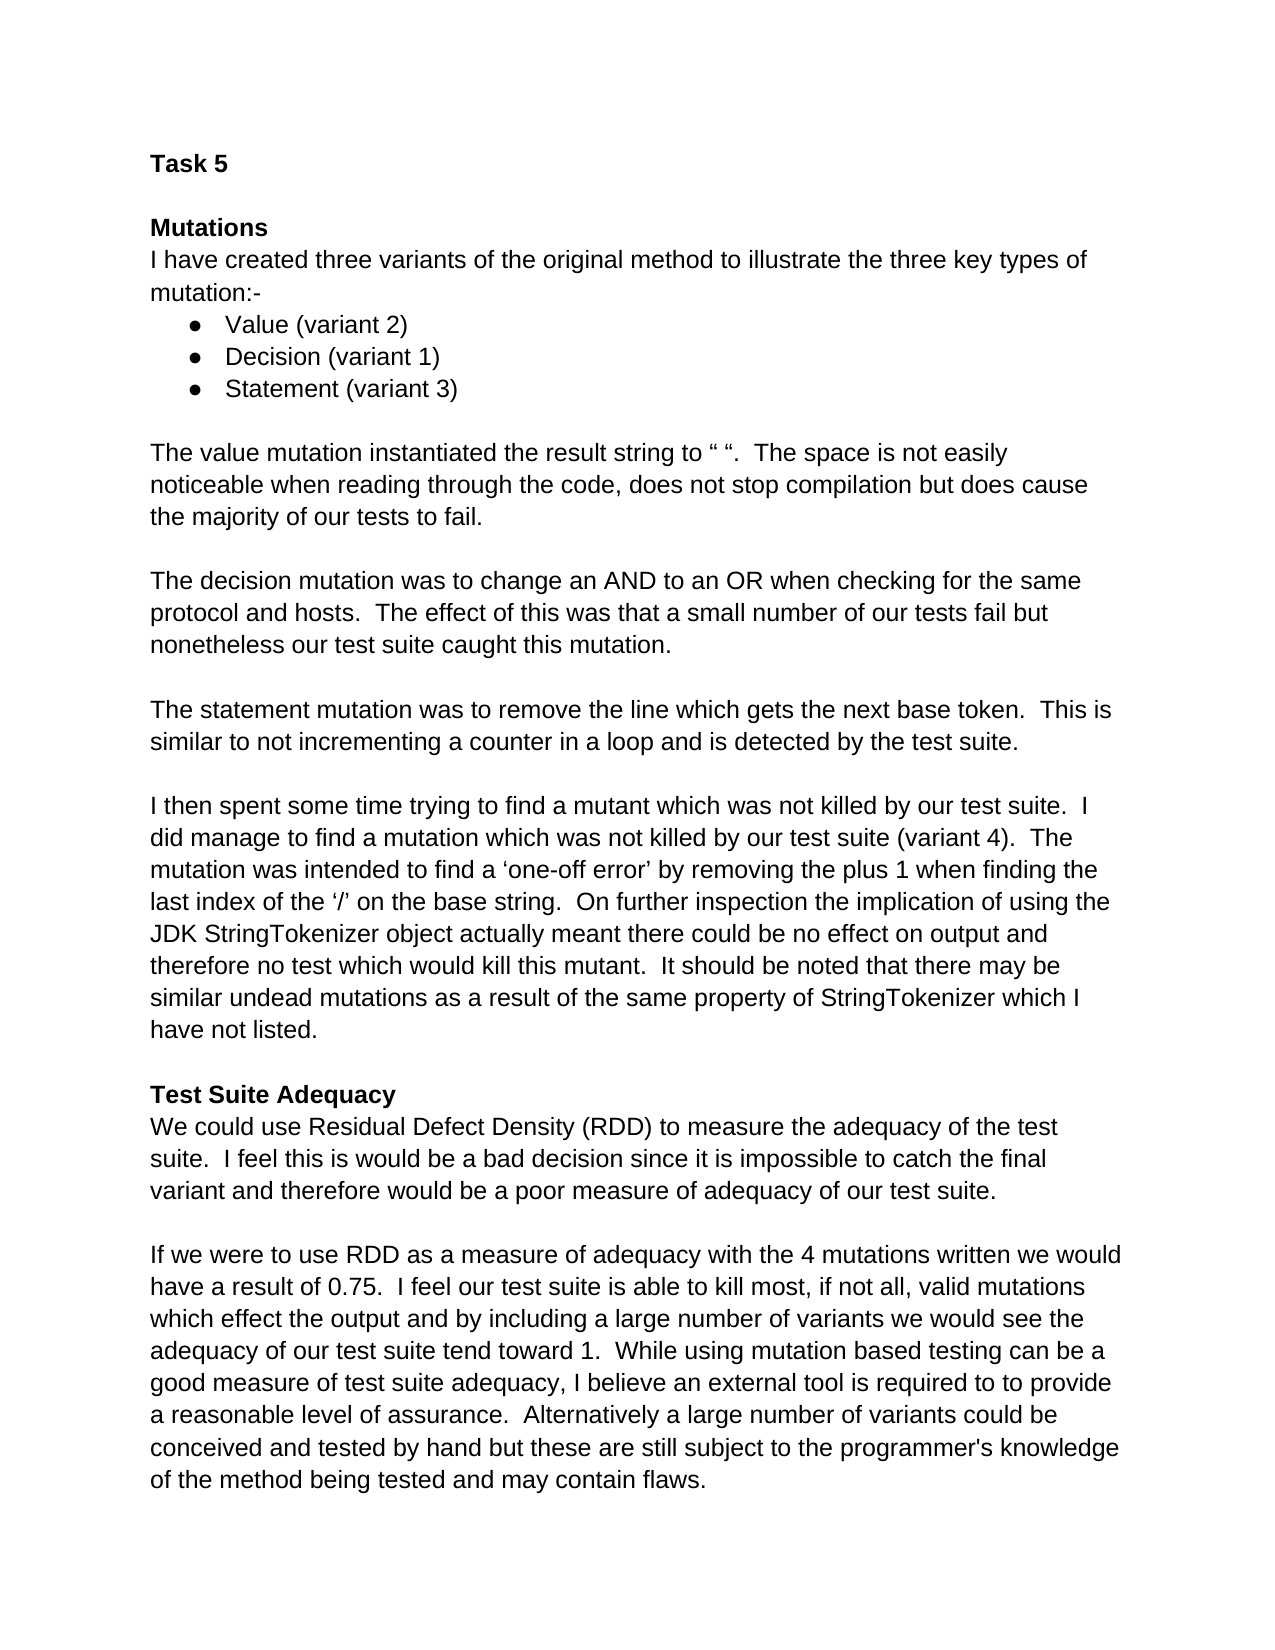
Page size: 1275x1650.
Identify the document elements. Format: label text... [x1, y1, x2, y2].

text The decision mutation was to change an AND to an OR when checking for the same protocol and hosts. The effect of this was that a small number of our tests fail but nonetheless our test suite caught this mutation. [150, 567, 1125, 659]
text The statement mutation was to remove the line which gets the next base token. This is similar to not incrementing a counter in a loop and is detected by the test suite. [150, 695, 1125, 755]
text The value mutation instantiated the result string to “ “. The space is not easily noticeable when reading through the code, does not stop compilation but does cause the majority of our tests to fail. [150, 439, 1125, 531]
text We could use Residual Defect Density (RDD) to measure the adequacy of the test suite. I feel this is would be a bad decision since it is impossible to catch the final variant and therefore would be a poor measure of adequacy of our test suite. [150, 1112, 1125, 1204]
text If we were to use RDD as a measure of adequacy with the 4 mutations written we would have a result of 0.75. I feel our test suite is able to kill most, if not all, valid mutations which effect the output and by including a large number of variants we would see the adequacy of our test suite tend toward 1. While using mutation based testing can be a good measure of test suite adequacy, I believe an external tool is required to to provide a reasonable level of assurance. Alternatively a large number of variants could be conceived and tested by hand but these are still subject to the programmer's knowledge of the method being tested and may contain flaws. [150, 1241, 1125, 1493]
text Mutations [150, 214, 1125, 242]
list Decision (variant 1) [187, 342, 1125, 370]
list Value (variant 2) [187, 310, 1125, 338]
text I then spent some time trying to find a mutant which was not killed by our test suite. I did manage to find a mutation which was not killed by our test suite (variant 4). The mutation was intended to find a ‘one-off error’ by removing the plus 1 when finding the last index of the ‘/’ on the base string. On further inspection the implication of using the JDK StringTokenizer object actually meant there could be no effect on output and therefore no test which would kill this mutant. It should be noted that there may be similar undead mutations as a result of the same property of StringTokenizer which I have not listed. [150, 792, 1125, 1044]
text I have created three variants of the original method to illustrate the three key types of mutation:- [150, 246, 1125, 306]
list Statement (variant 3) [187, 374, 1125, 402]
text Test Suite Adequacy [150, 1080, 1125, 1108]
text Task 5 [150, 150, 1125, 178]
